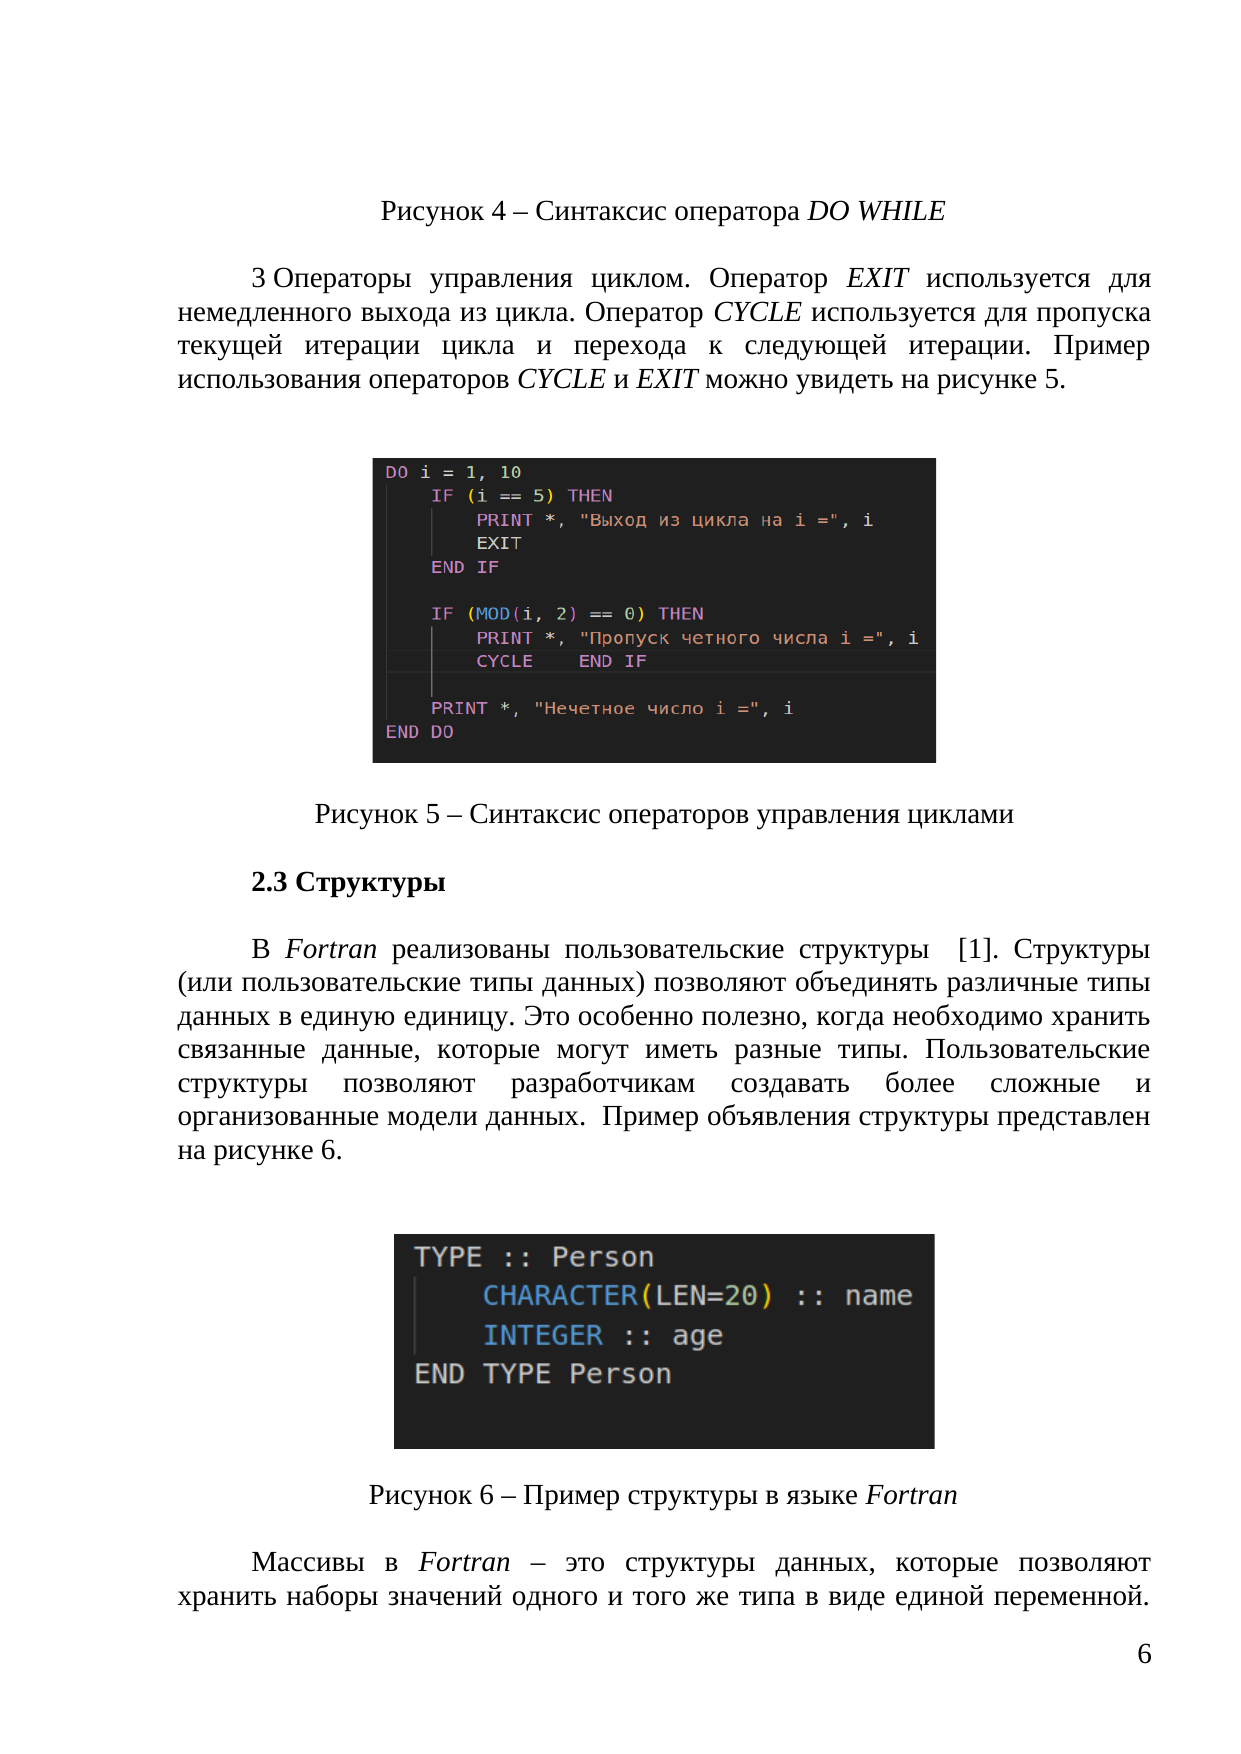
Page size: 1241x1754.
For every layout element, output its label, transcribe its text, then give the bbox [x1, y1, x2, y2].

text В Fortran реализованы пользовательские структуры [1]. Cтруктуры (или пользовательские типы данных) позволяют объединять различные типы данных в единую единицу. Это особенно полезно, когда необходимо хранить связанные данные, которые могут иметь разные типы. Пользовательские структуры позволяют разработчикам создавать более сложные и организованные модели данных. Пример объявления структуры представлен на рисунке 6. [177, 931, 1152, 1166]
text Рисунок 5 – Синтаксис операторов управления циклами [177, 797, 1152, 830]
text Массивы в Fortran – это структуры данных, которые позволяют хранить наборы значений одного и того же типа в виде единой переменной. [177, 1544, 1152, 1611]
text Рисунок 6 – Пример структуры в языке Fortran [177, 1477, 1152, 1511]
list Операторы управления циклом. Оператор EXIT используется для немедленного выхода из цикла. Оператор CYCLE используется для пропуска текущей итерации цикла и перехода к следующей итерации. Пример использования операторов CYCLE и EXIT можно увидеть на рисунке 5. [177, 260, 1152, 394]
subtitle 2.3 Структуры [177, 864, 1152, 897]
text Рисунок 4 – Синтаксис оператора DO WHILE [177, 193, 1152, 227]
